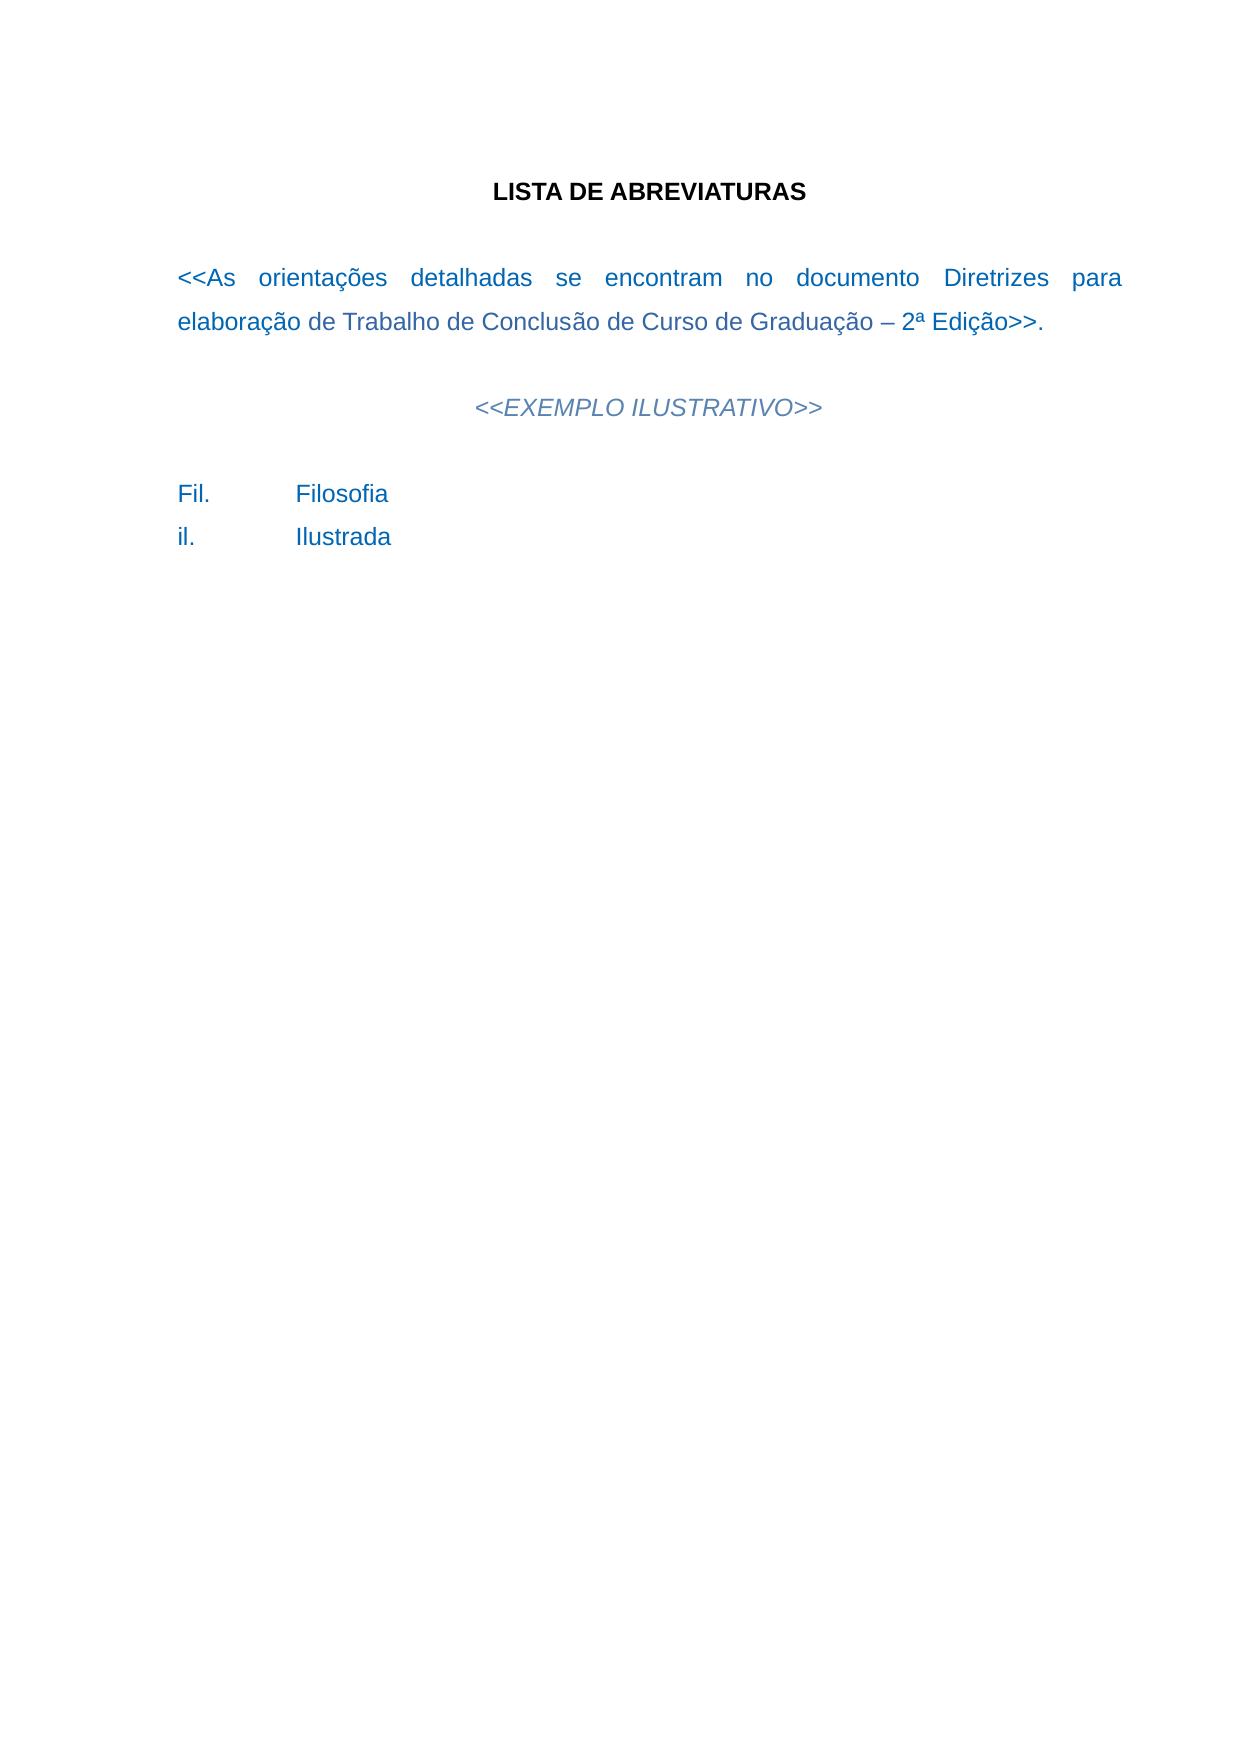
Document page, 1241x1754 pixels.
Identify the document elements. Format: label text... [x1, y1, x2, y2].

text LISTA DE ABREVIATURAS [177, 177, 1122, 206]
list il. Ilustrada [177, 522, 1122, 551]
text <<As orientações detalhadas se encontram no documento Diretrizes para elaboração de Trabalho de Conclusão de Curso de Graduação – 2ª Edição>>. [177, 263, 1122, 335]
list <<EXEMPLO ILUSTRATIVO>> [177, 393, 1122, 422]
list Fil. Filosofia [177, 479, 1122, 508]
